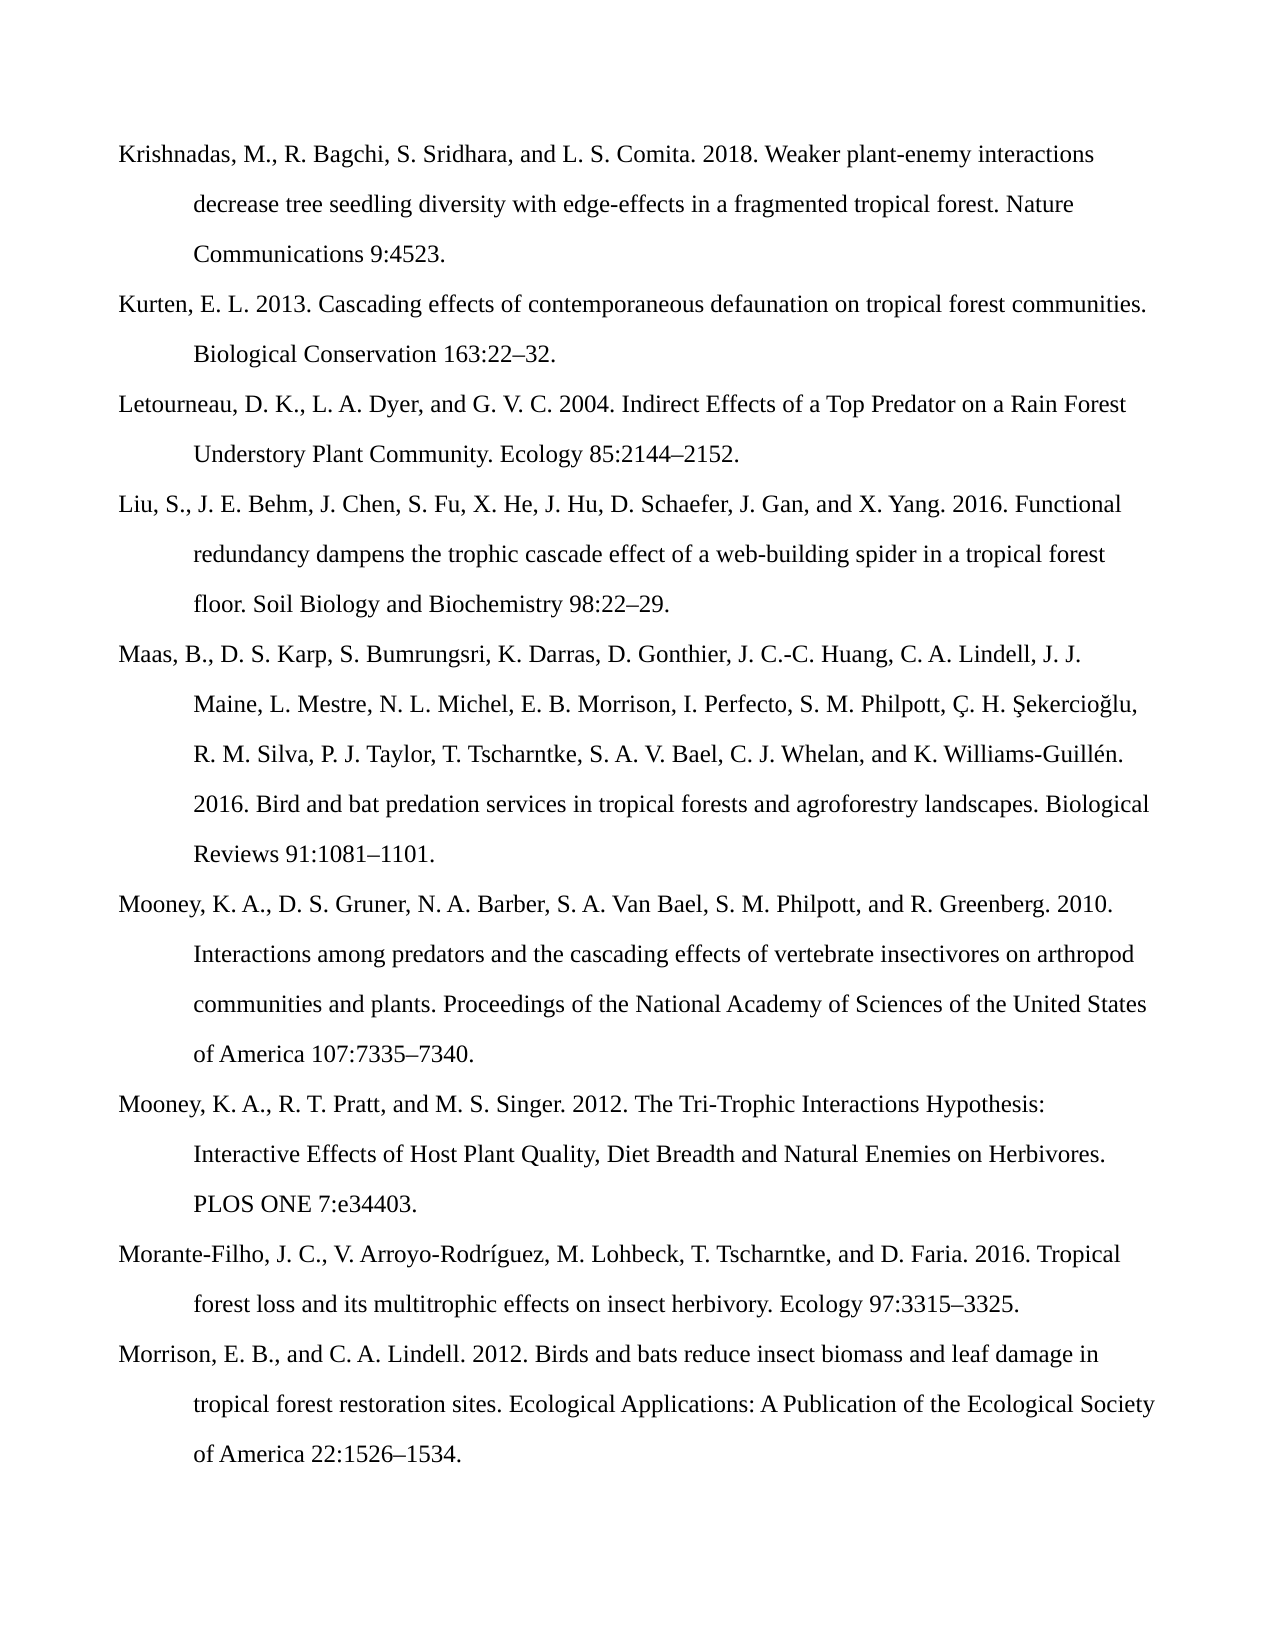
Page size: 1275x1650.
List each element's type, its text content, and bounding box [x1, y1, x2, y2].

text Letourneau, D. K., L. A. Dyer, and G. V. C. 2004. Indirect Effects of a Top Predator on a Rain Forest Understory Plant Community. Ecology 85:2144–2152. [118, 368, 1157, 468]
text Mooney, K. A., R. T. Pratt, and M. S. Singer. 2012. The Tri-Trophic Interactions Hypothesis: Interactive Effects of Host Plant Quality, Diet Breadth and Natural Enemies on Herbivores. PLOS ONE 7:e34403. [118, 1068, 1157, 1218]
text Krishnadas, M., R. Bagchi, S. Sridhara, and L. S. Comita. 2018. Weaker plant-enemy interactions decrease tree seedling diversity with edge-effects in a fragmented tropical forest. Nature Communications 9:4523. [118, 118, 1157, 268]
text Kurten, E. L. 2013. Cascading effects of contemporaneous defaunation on tropical forest communities. Biological Conservation 163:22–32. [118, 268, 1157, 368]
text Maas, B., D. S. Karp, S. Bumrungsri, K. Darras, D. Gonthier, J. C.-C. Huang, C. A. Lindell, J. J. Maine, L. Mestre, N. L. Michel, E. B. Morrison, I. Perfecto, S. M. Philpott, Ç. H. Şekercioğlu, R. M. Silva, P. J. Taylor, T. Tscharntke, S. A. V. Bael, C. J. Whelan, and K. Williams‐Guillén. 2016. Bird and bat predation services in tropical forests and agroforestry landscapes. Biological Reviews 91:1081–1101. [118, 618, 1157, 868]
text Morante‐Filho, J. C., V. Arroyo‐Rodríguez, M. Lohbeck, T. Tscharntke, and D. Faria. 2016. Tropical forest loss and its multitrophic effects on insect herbivory. Ecology 97:3315–3325. [118, 1218, 1157, 1318]
text Morrison, E. B., and C. A. Lindell. 2012. Birds and bats reduce insect biomass and leaf damage in tropical forest restoration sites. Ecological Applications: A Publication of the Ecological Society of America 22:1526–1534. [118, 1318, 1157, 1468]
text Mooney, K. A., D. S. Gruner, N. A. Barber, S. A. Van Bael, S. M. Philpott, and R. Greenberg. 2010. Interactions among predators and the cascading effects of vertebrate insectivores on arthropod communities and plants. Proceedings of the National Academy of Sciences of the United States of America 107:7335–7340. [118, 868, 1157, 1068]
text Liu, S., J. E. Behm, J. Chen, S. Fu, X. He, J. Hu, D. Schaefer, J. Gan, and X. Yang. 2016. Functional redundancy dampens the trophic cascade effect of a web-building spider in a tropical forest floor. Soil Biology and Biochemistry 98:22–29. [118, 468, 1157, 618]
